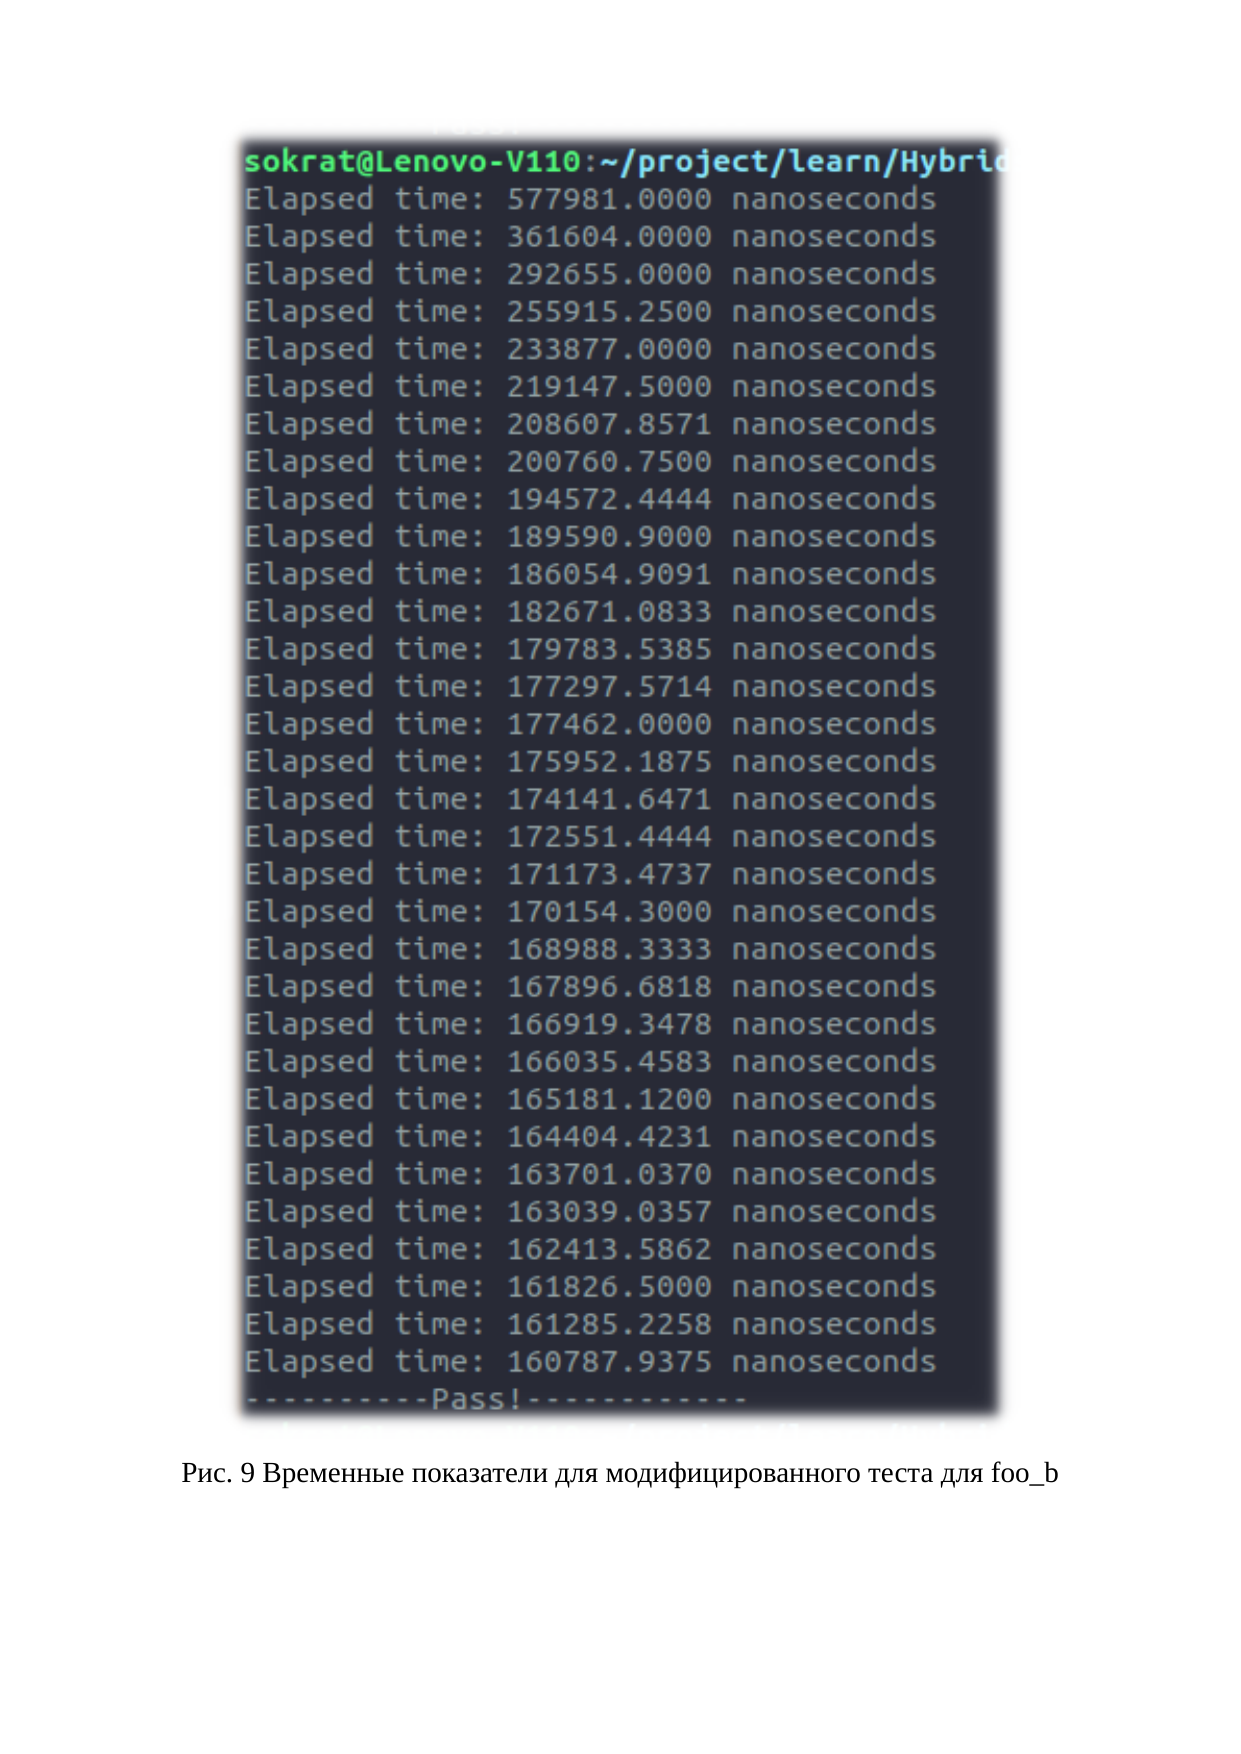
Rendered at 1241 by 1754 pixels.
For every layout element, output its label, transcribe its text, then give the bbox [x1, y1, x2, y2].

picture [219, 118, 1022, 1439]
text Рис. 9 Временные показатели для модифицированного теста для foo_b [118, 118, 1122, 1489]
